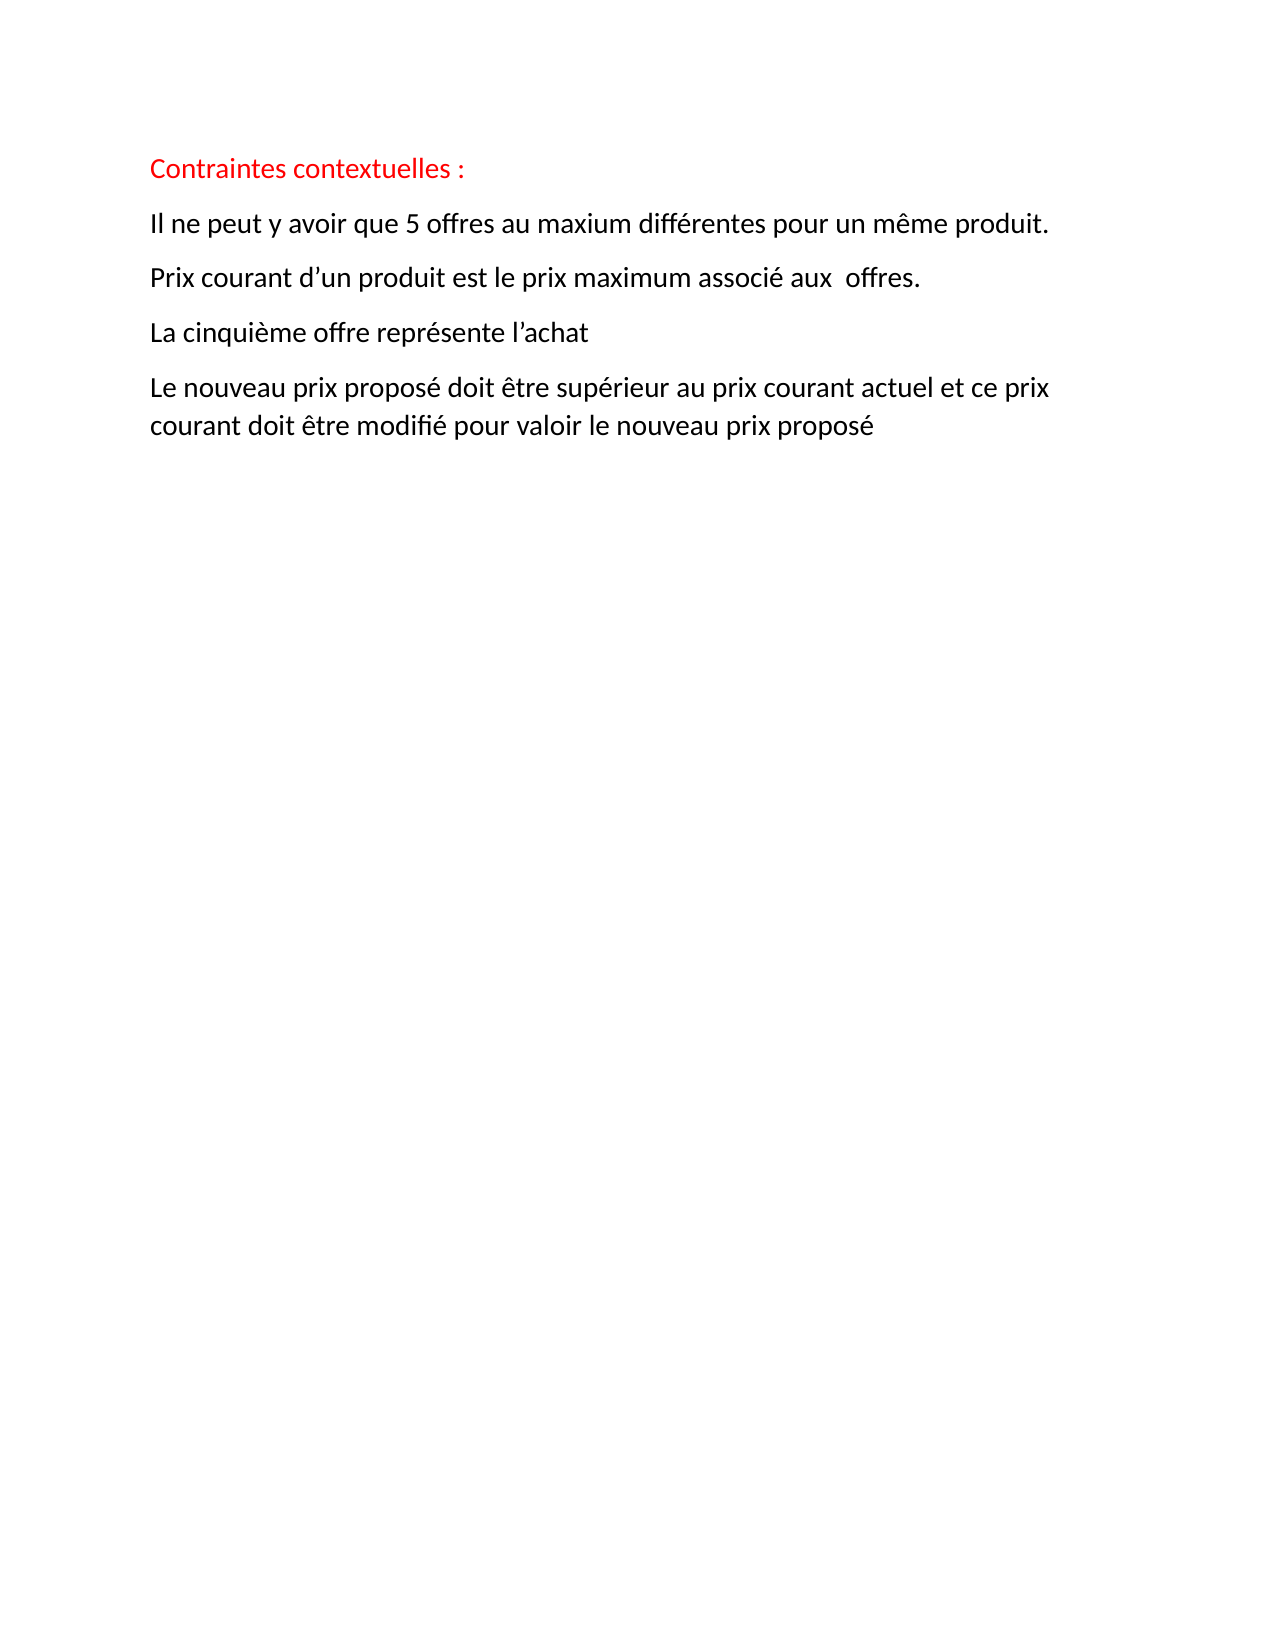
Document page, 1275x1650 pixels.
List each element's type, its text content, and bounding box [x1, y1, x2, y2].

text Prix courant d’un produit est le prix maximum associé aux offres. [150, 259, 1125, 295]
text Il ne peut y avoir que 5 offres au maxium différentes pour un même produit. [150, 205, 1125, 240]
text Le nouveau prix proposé doit être supérieur au prix courant actuel et ce prix courant doit être modifié pour valoir le nouveau prix proposé [150, 369, 1125, 442]
text Contraintes contextuelles : [150, 150, 1125, 186]
text La cinquième offre représente l’achat [150, 314, 1125, 350]
